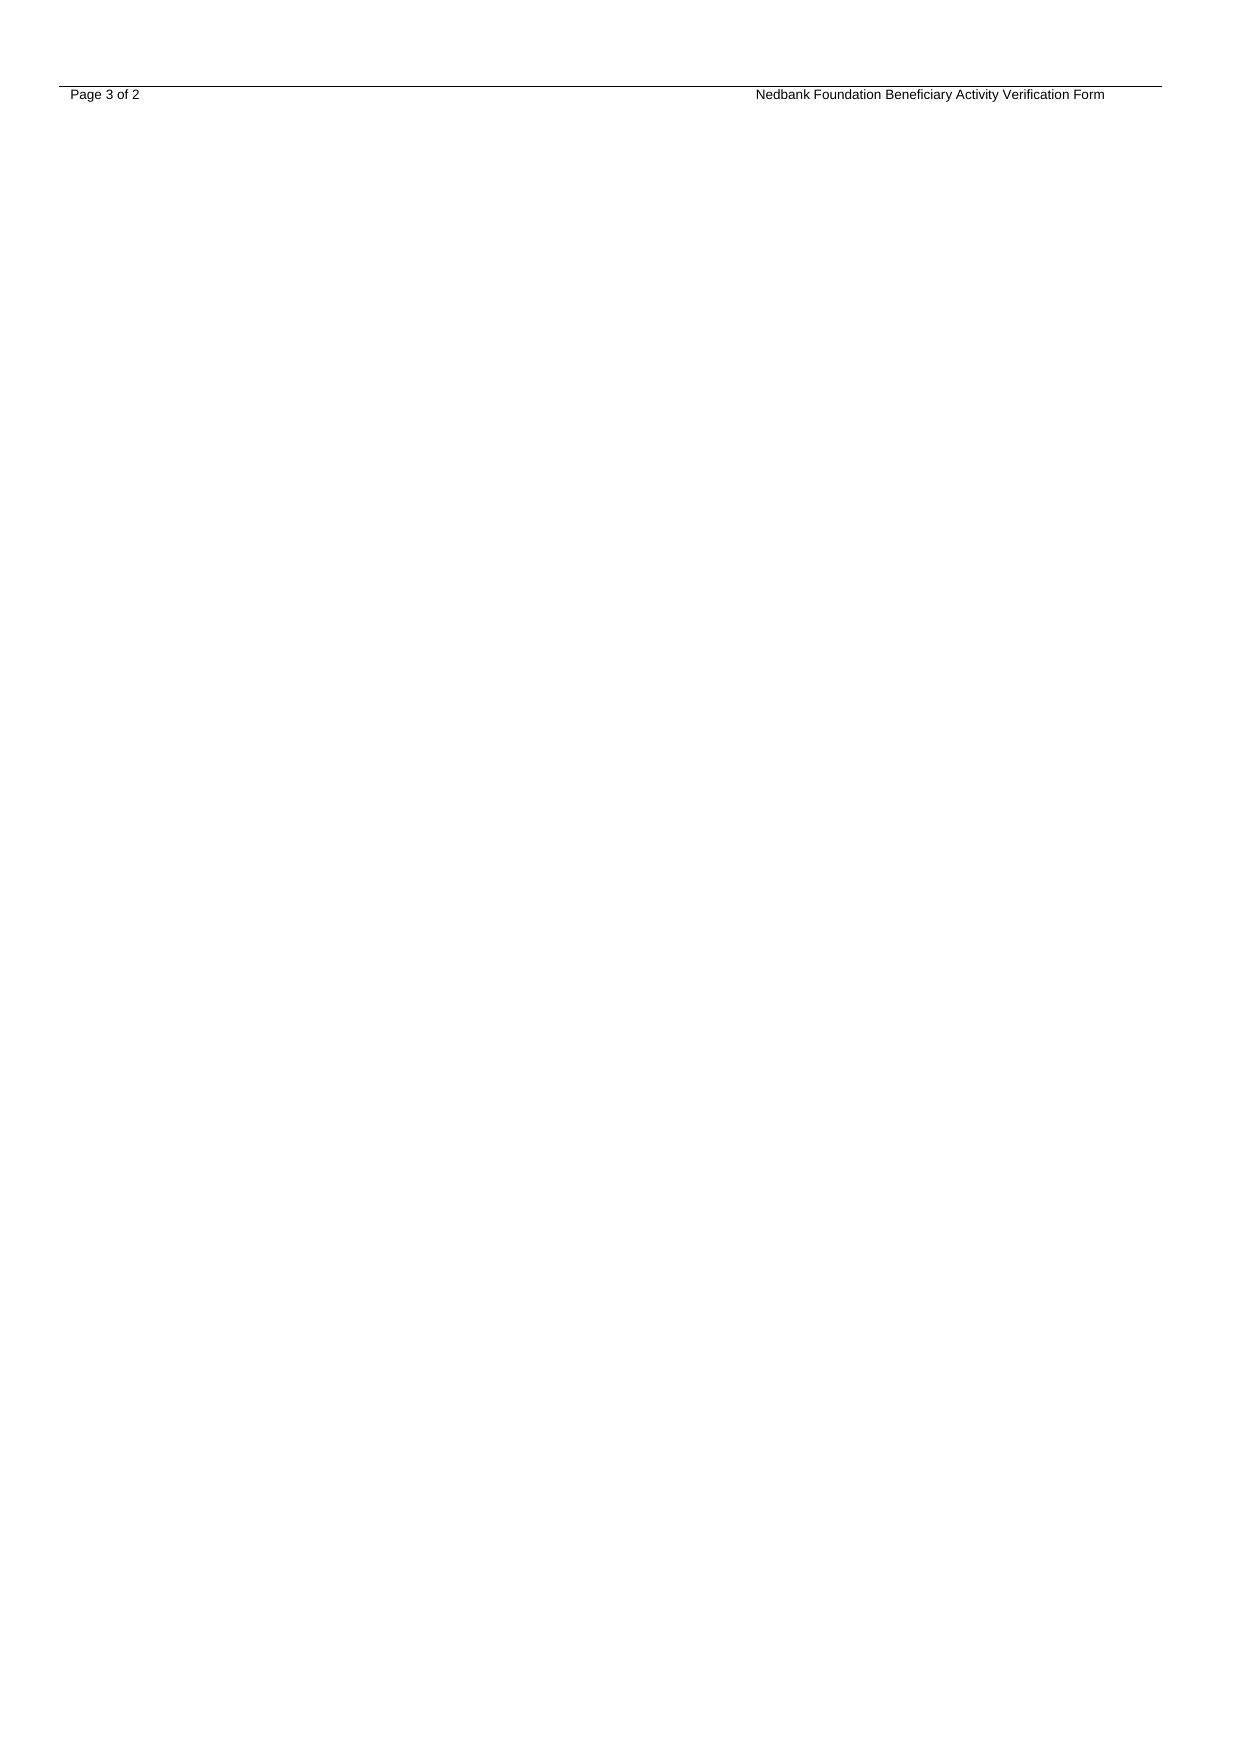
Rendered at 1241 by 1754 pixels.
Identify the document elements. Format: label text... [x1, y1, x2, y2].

table_cell [1162, 86, 1178, 112]
table_cell Nedbank Foundation Beneficiary Activity Verification Form [444, 87, 1162, 112]
table_cell Page 3 of 2 [59, 87, 444, 112]
